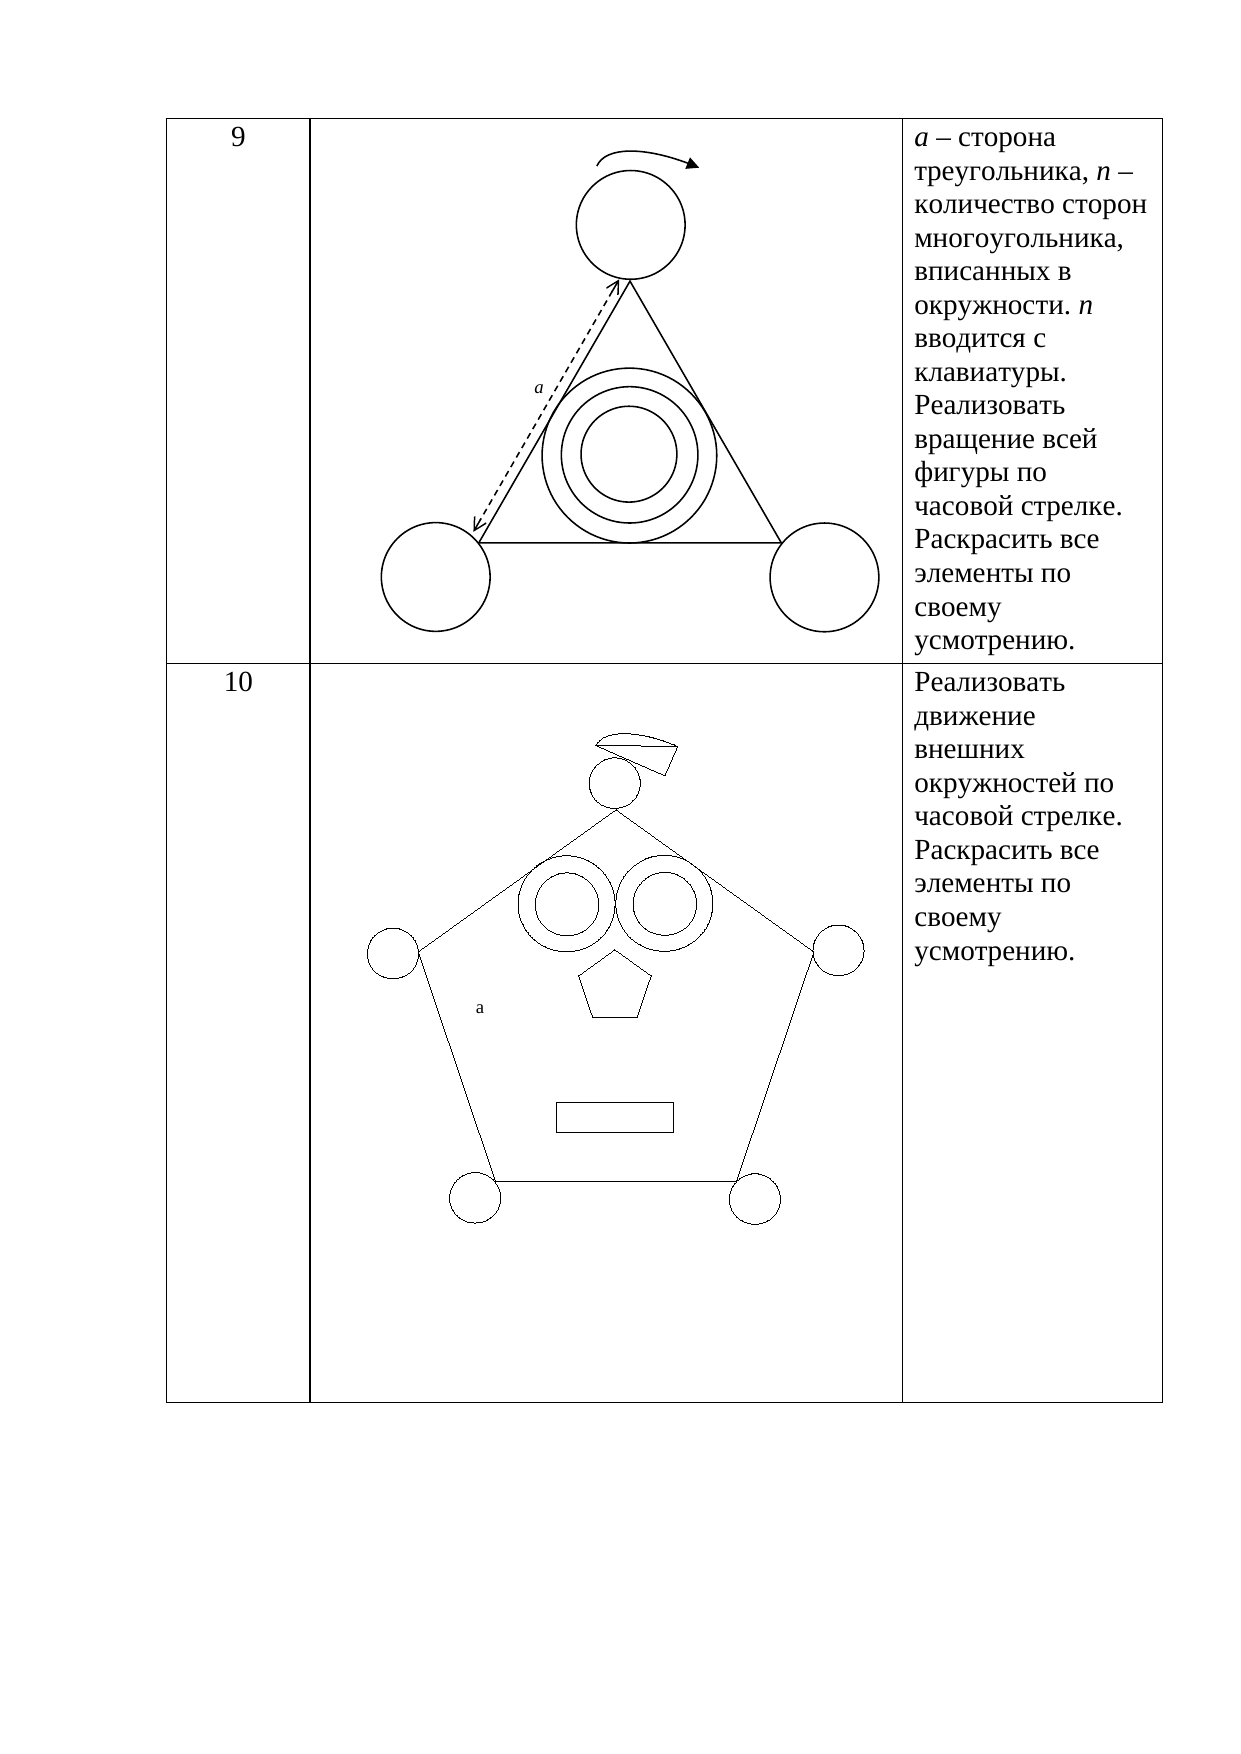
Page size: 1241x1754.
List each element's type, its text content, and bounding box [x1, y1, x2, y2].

table_cell [311, 664, 902, 1402]
table_cell [311, 119, 902, 663]
table_cell a – сторона треугольника, n – количество сторон многоугольника, вписанных в окружности. n вводится с клавиатуры. Реализовать вращение всей фигуры по часовой стрелке. Раскрасить все элементы по своему усмотрению. [903, 119, 1162, 663]
table_cell 10 [167, 664, 309, 1402]
table_cell 9 [167, 119, 309, 663]
table_cell Реализовать движение внешних окружностей по часовой стрелке. Раскрасить все элементы по своему усмотрению. [903, 664, 1162, 1402]
